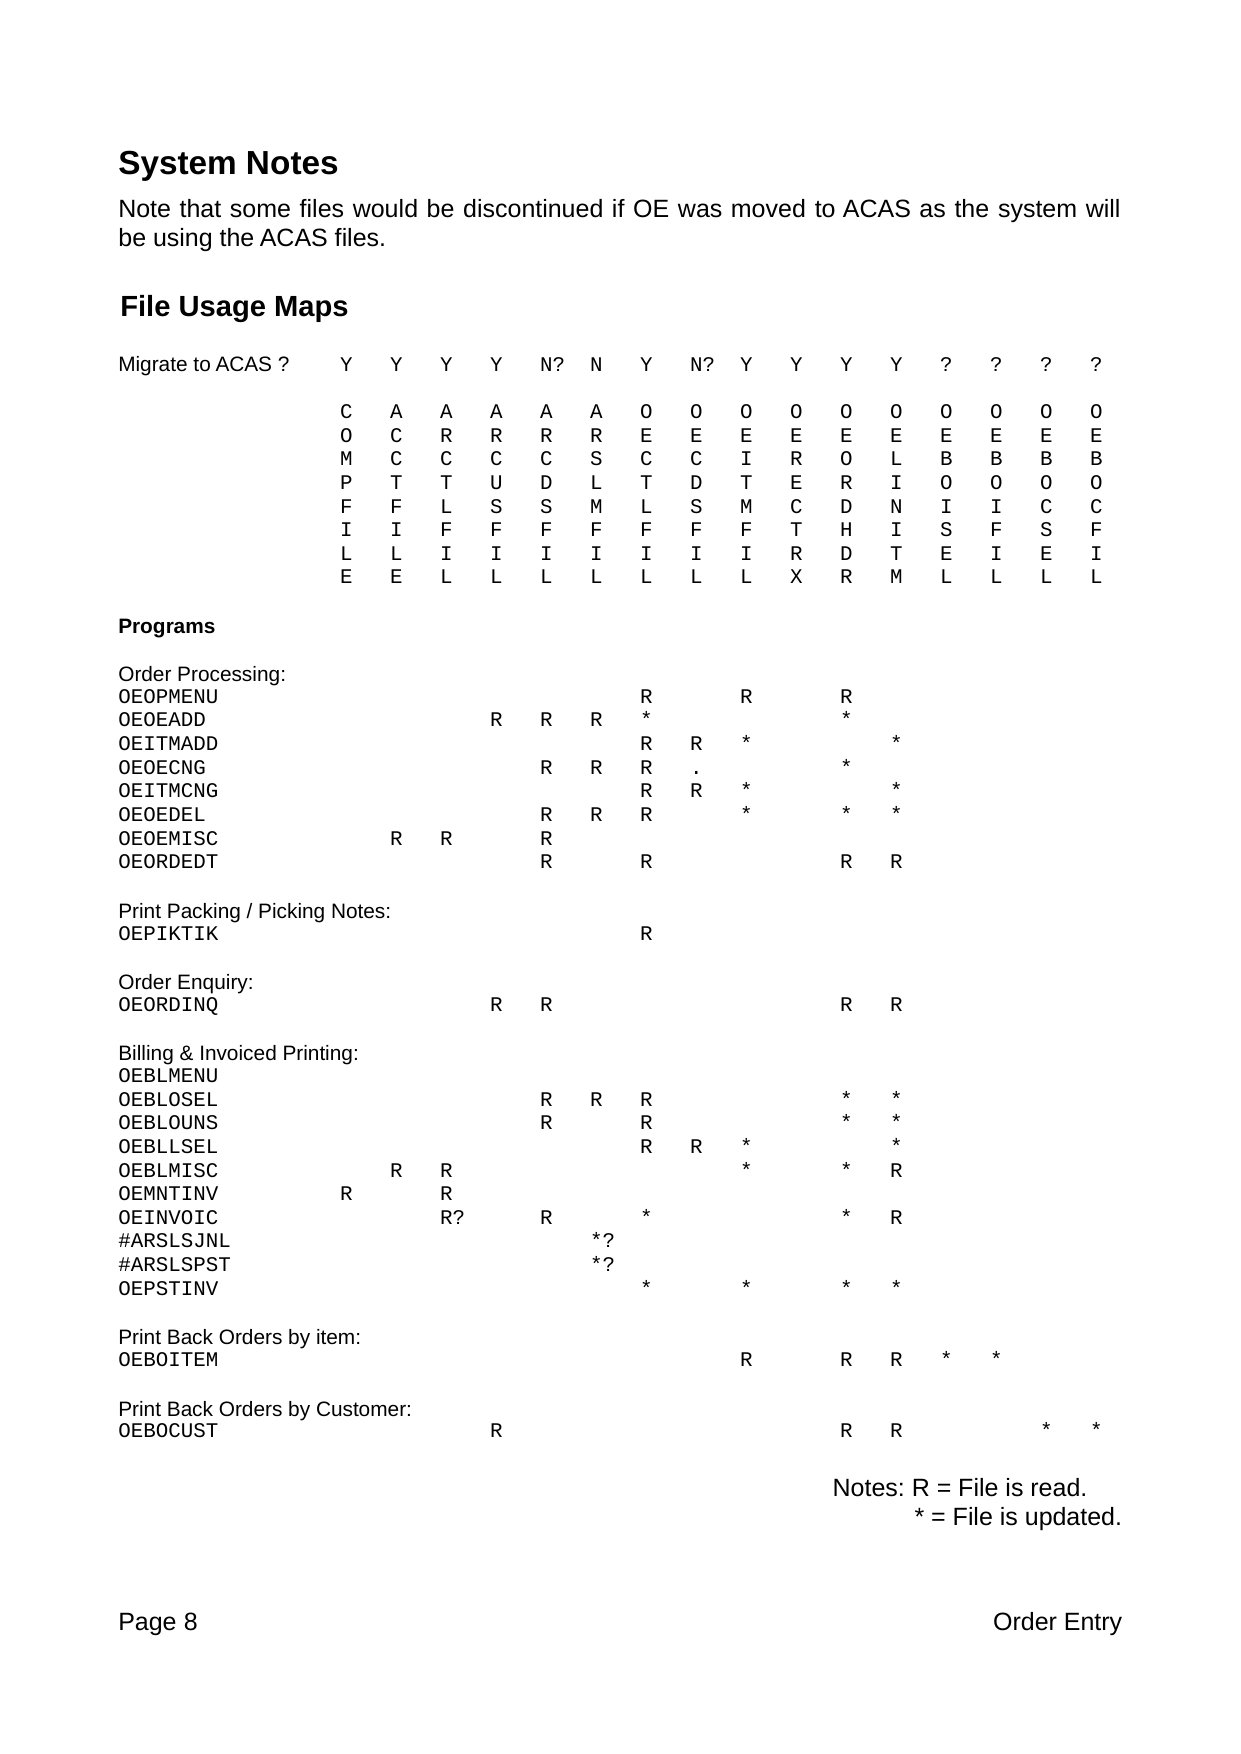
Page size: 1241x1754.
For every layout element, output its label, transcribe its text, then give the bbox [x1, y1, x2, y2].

text Notes: R = File is read. [118, 1473, 1122, 1501]
text F F L S S M L S M C D N I I C C [118, 496, 1122, 519]
text OEBLOUNS R R * * [118, 1112, 1122, 1136]
text OEPIKTIK R [118, 922, 1122, 946]
text OEOECNG R R R . * [118, 757, 1122, 780]
subtitle File Usage Maps [120, 289, 1122, 323]
text * = File is updated. [118, 1501, 1122, 1530]
text OEOEADD R R R * * [118, 709, 1122, 733]
text Migrate to ACAS ? Y Y Y Y N? N Y N? Y Y Y Y ? ? ? ? [118, 352, 1122, 377]
text OEBLMISC R R * * R [118, 1159, 1122, 1183]
text OEINVOIC R? R * * R [118, 1207, 1122, 1231]
text OEMNTINV R R [118, 1183, 1122, 1207]
text Print Packing / Picking Notes: [118, 898, 1122, 922]
text Note that some files would be discontinued if OE was moved to ACAS as the system will be using the ACAS files. [118, 194, 1122, 252]
text #ARSLSJNL *? [118, 1231, 1122, 1254]
text OEITMADD R R * * [118, 733, 1122, 757]
text #ARSLSPST *? [118, 1254, 1122, 1278]
text L L I I I I I I I R D T E I E I [118, 543, 1122, 567]
text OEBLMENU [118, 1065, 1122, 1089]
text Print Back Orders by item: [118, 1325, 1122, 1349]
text Billing & Invoiced Printing: [118, 1041, 1122, 1065]
text OEBOCUST R R R * * [118, 1420, 1122, 1444]
text OEITMCNG R R * * [118, 780, 1122, 804]
text P T T U D L T D T E R I O O O O [118, 472, 1122, 496]
text OEOEDEL R R R * * * [118, 804, 1122, 828]
text Order Processing: [118, 662, 1122, 686]
text OEBLLSEL R R * * [118, 1136, 1122, 1159]
text OEPSTINV * * * * [118, 1278, 1122, 1301]
text C A A A A A O O O O O O O O O O [118, 401, 1122, 425]
text OEORDEDT R R R R [118, 851, 1122, 875]
text OEORDINQ R R R R [118, 994, 1122, 1017]
text O C R R R R E E E E E E E E E E [118, 425, 1122, 448]
subtitle System Notes [118, 143, 1122, 182]
text OEBLOSEL R R R * * [118, 1089, 1122, 1112]
text Print Back Orders by Customer: [118, 1396, 1122, 1420]
text E E L L L L L L L X R M L L L L [118, 567, 1122, 590]
text M C C C C S C C I R O L B B B B [118, 448, 1122, 472]
text Programs [118, 614, 1122, 638]
text I I F F F F F F F T H I S F S F [118, 519, 1122, 543]
text OEBOITEM R R R * * [118, 1349, 1122, 1373]
text OEOEMISC R R R [118, 828, 1122, 851]
text OEOPMENU R R R [118, 686, 1122, 709]
text Order Enquiry: [118, 970, 1122, 994]
